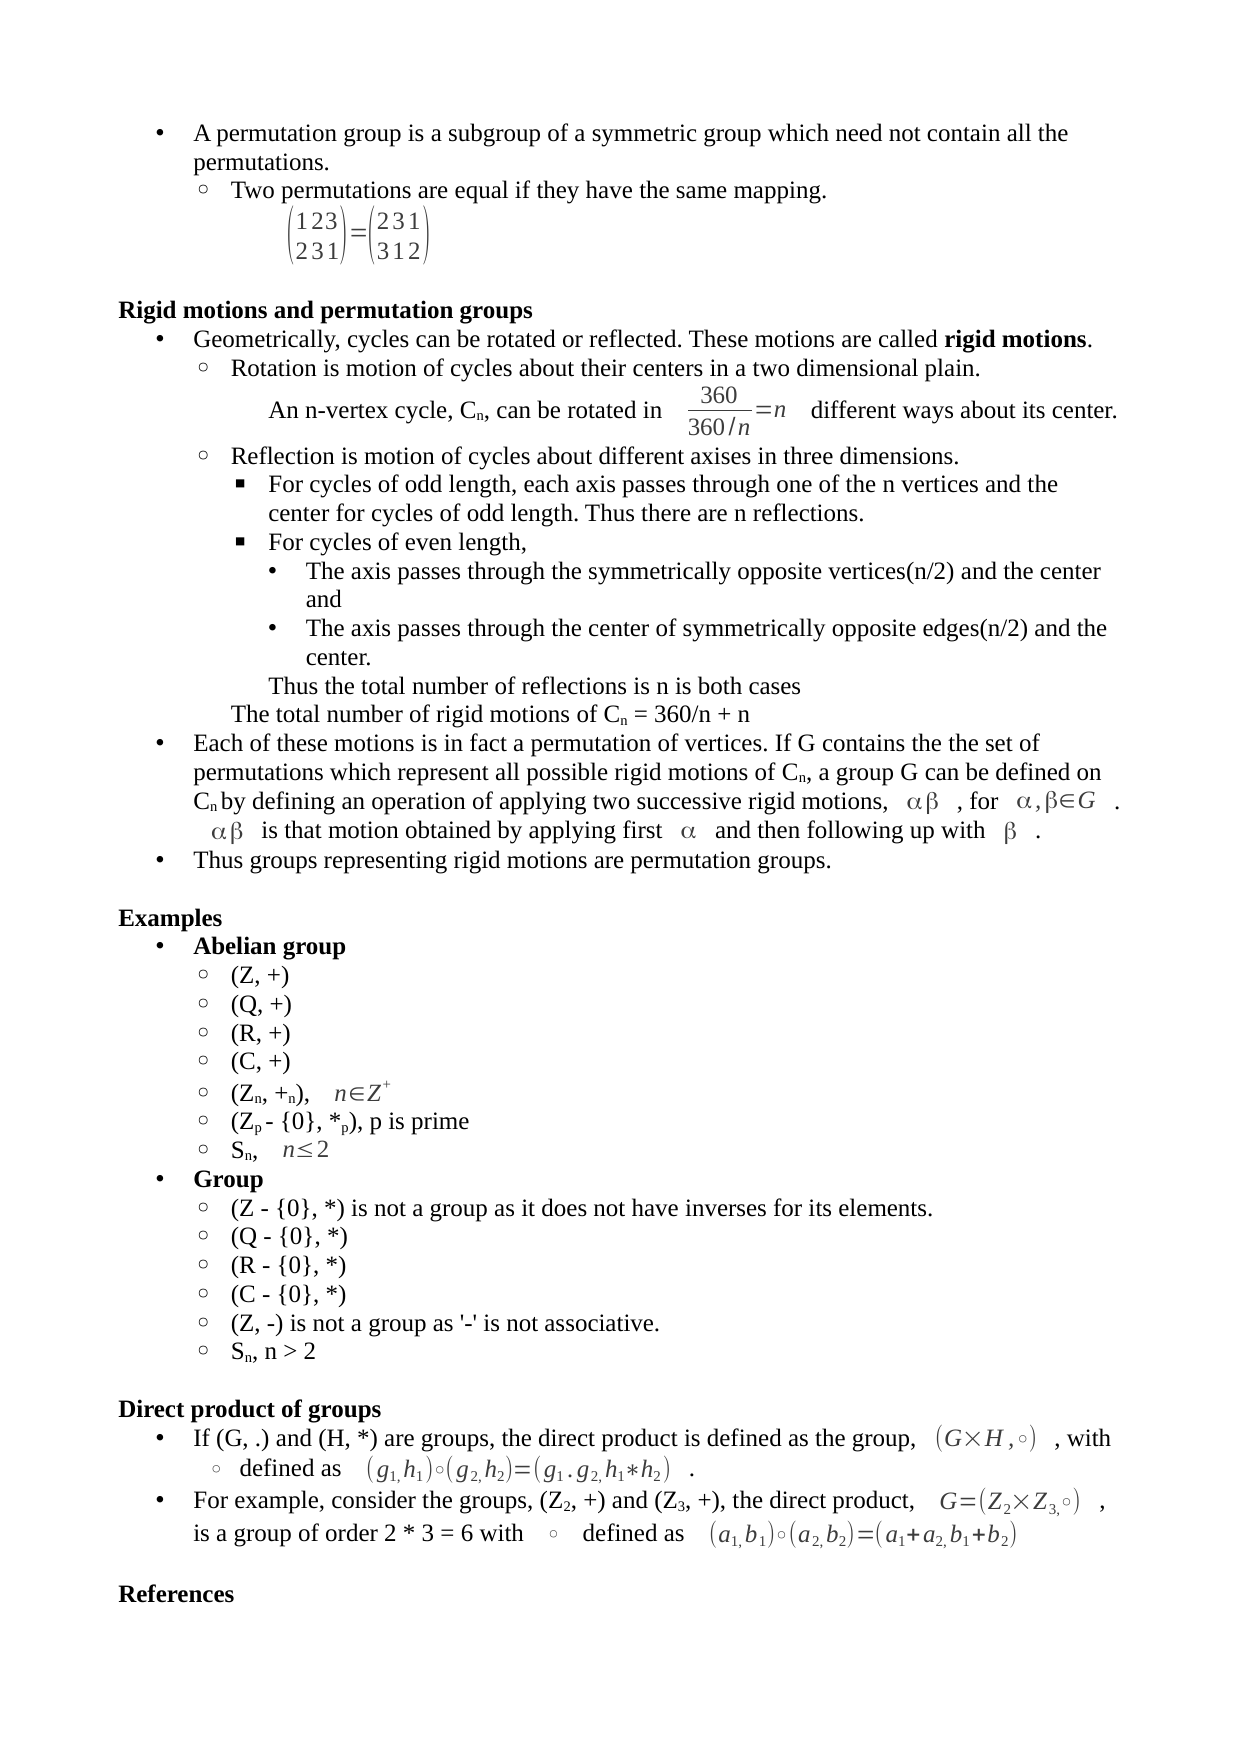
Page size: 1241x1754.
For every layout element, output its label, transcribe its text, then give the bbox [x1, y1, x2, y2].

list The axis passes through the center of symmetrically opposite edges(n/2) and the center. [268, 613, 1122, 671]
list The total number of rigid motions of Cn = 360/n + n [193, 699, 1122, 728]
list Each of these motions is in fact a permutation of vertices. If G contains the the set of permutations which represent all possible rigid motions of Cn, a group G can be defined on Cn by defining an operation of applying two successive rigid motions,, for.is that motion obtained by applying firstand then following up with. [156, 728, 1122, 845]
list Rotation is motion of cycles about their centers in a two dimensional plain. [193, 353, 1122, 382]
list Sn, [193, 1135, 1122, 1164]
text Rigid motions and permutation groups [118, 296, 1122, 324]
list (C - {0}, *) [193, 1279, 1122, 1308]
list (Z - {0}, *) is not a group as it does not have inverses for its elements. [193, 1193, 1122, 1221]
list (Zp - {0}, *p), p is prime [193, 1106, 1122, 1135]
list Geometrically, cycles can be rotated or reflected. These motions are called rigid motions. [156, 324, 1122, 353]
list (R, +) [193, 1018, 1122, 1046]
text Direct product of groups [118, 1394, 1122, 1423]
list (Q - {0}, *) [193, 1221, 1122, 1250]
list (Z, -) is not a group as '-' is not associative. [193, 1308, 1122, 1336]
list Sn, n > 2 [193, 1336, 1122, 1365]
list If (G, .) and (H, *) are groups, the direct product is defined as the group,, with defined as . [156, 1423, 1122, 1486]
list (Q, +) [193, 989, 1122, 1018]
list (C, +) [193, 1046, 1122, 1075]
list (Z, +) [193, 960, 1122, 989]
list Abelian group [156, 931, 1122, 960]
list Two permutations are equal if they have the same mapping. [193, 176, 1122, 204]
list For cycles of even length, [231, 527, 1122, 556]
text References [118, 1579, 1122, 1608]
list An n-vertex cycle, Cn, can be rotated in different ways about its center. [231, 382, 1122, 441]
text Examples [118, 903, 1122, 931]
list A permutation group is a subgroup of a symmetric group which need not contain all the permutations. [156, 118, 1122, 176]
list The axis passes through the symmetrically opposite vertices(n/2) and the center and [268, 556, 1122, 613]
list Thus the total number of reflections is n is both cases [231, 671, 1122, 699]
list Reflection is motion of cycles about different axises in three dimensions. [193, 441, 1122, 469]
list For cycles of odd length, each axis passes through one of the n vertices and the center for cycles of odd length. Thus there are n reflections. [231, 469, 1122, 527]
list (Zn, +n), [193, 1075, 1122, 1106]
list Thus groups representing rigid motions are permutation groups. [156, 845, 1122, 874]
list (R - {0}, *) [193, 1250, 1122, 1279]
list For example, consider the groups, (Z2, +) and (Z3, +), the direct product, , is a group of order 2 * 3 = 6 with defined as [156, 1486, 1122, 1550]
list Group [156, 1164, 1122, 1193]
